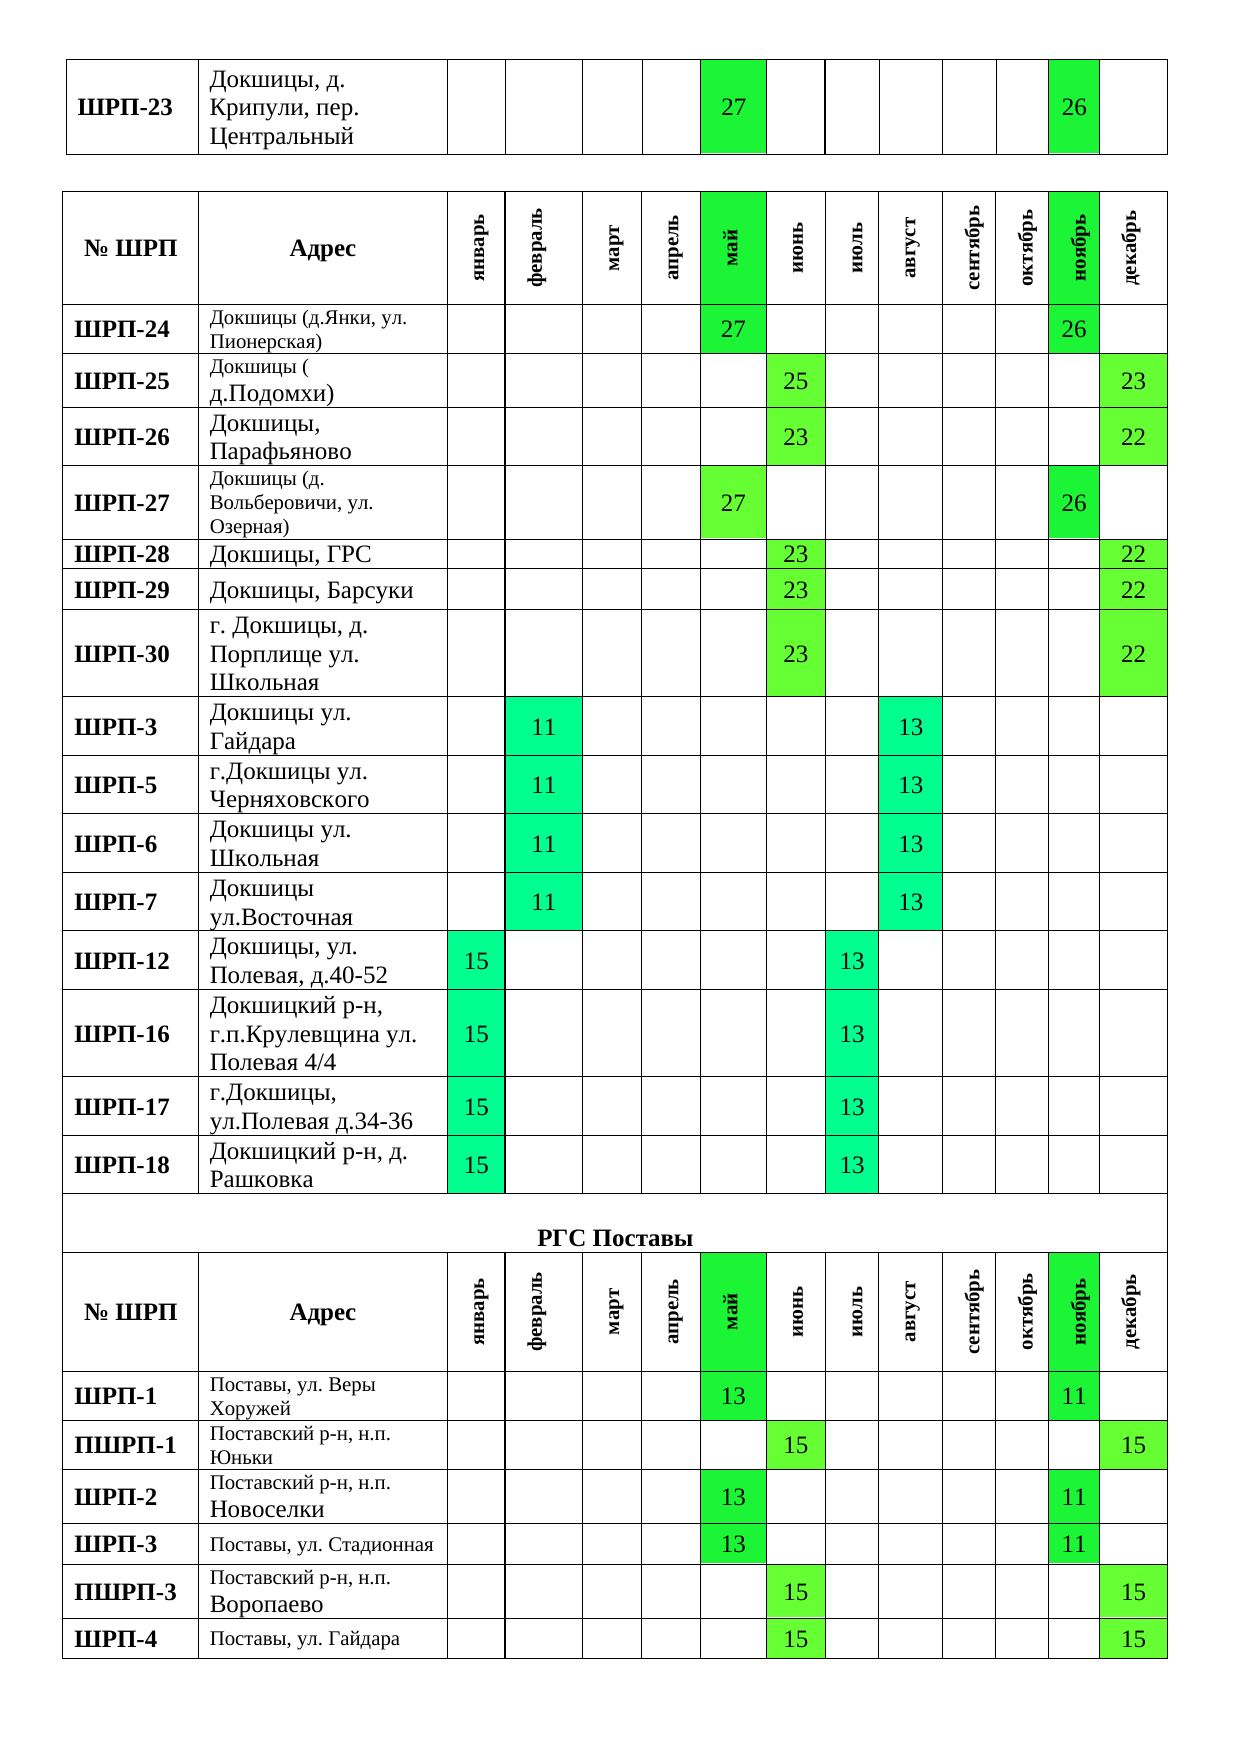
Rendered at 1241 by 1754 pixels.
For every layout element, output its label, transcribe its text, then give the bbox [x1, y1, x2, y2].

table_cell ШРП-29 [63, 569, 198, 609]
table_cell ШРП-23 [67, 60, 198, 153]
table_cell [943, 1619, 995, 1658]
table_header февраль [506, 192, 582, 304]
table_cell сентябрь [943, 1253, 995, 1371]
table_header ноябрь [1049, 192, 1099, 304]
table_cell ШРП-3 [63, 1524, 198, 1563]
table_cell 15 [1100, 1421, 1167, 1469]
table_cell Поставский р-н, н.п. Воропаево [199, 1565, 447, 1617]
table_cell 13 [879, 697, 942, 755]
table_cell [879, 1470, 942, 1523]
table_cell [448, 610, 504, 696]
table_cell Докшицы (д.Янки, ул. Пионерская) [199, 305, 447, 353]
table_cell [701, 756, 766, 813]
table_cell [1049, 354, 1099, 407]
table_header июнь [767, 192, 825, 304]
table_cell [583, 305, 641, 353]
table_cell [996, 1470, 1048, 1523]
table_cell ШРП-5 [63, 756, 198, 813]
table_cell [448, 408, 504, 465]
table_cell [583, 610, 641, 696]
table_cell 22 [1100, 569, 1167, 609]
table_cell 15 [767, 1565, 825, 1617]
table_cell № ШРП [63, 1253, 198, 1371]
table_cell [879, 540, 942, 568]
table_cell 15 [448, 990, 504, 1076]
table_cell ШРП-4 [63, 1619, 198, 1658]
table_cell [506, 305, 582, 353]
table_cell [448, 60, 505, 153]
table_cell [506, 1619, 582, 1658]
table_cell Докшицы, ул. Полевая, д.40-52 [199, 931, 447, 989]
table_cell [448, 1619, 504, 1658]
table_cell [583, 873, 641, 930]
table_cell [996, 610, 1048, 696]
table_cell [826, 408, 878, 465]
table_cell Докшицы ( д.Подомхи) [199, 354, 447, 407]
table_cell 26 [1049, 305, 1099, 353]
table_cell [642, 1372, 700, 1420]
table_cell ШРП-24 [63, 305, 198, 353]
table_cell 11 [506, 697, 582, 755]
table_cell [701, 1421, 766, 1469]
table_cell [583, 466, 641, 538]
table_cell 11 [506, 873, 582, 930]
table_cell [943, 466, 995, 538]
table_cell 13 [701, 1372, 766, 1420]
table_cell 15 [1100, 1565, 1167, 1617]
table_cell [701, 814, 766, 872]
table_cell 26 [1049, 60, 1099, 153]
table_cell октябрь [996, 1253, 1048, 1371]
table_cell [879, 1136, 942, 1193]
table_cell [642, 1565, 700, 1617]
table_cell [448, 466, 504, 538]
table_cell 11 [1049, 1524, 1099, 1563]
table_cell [996, 1077, 1048, 1135]
table_cell [996, 1524, 1048, 1563]
table_cell [642, 756, 700, 813]
table_cell [826, 814, 878, 872]
table_cell [583, 540, 641, 568]
table_cell г.Докшицы ул. Черняховского [199, 756, 447, 813]
table_cell [448, 1524, 504, 1563]
table_cell [826, 540, 878, 568]
table_cell [943, 756, 995, 813]
table_cell [880, 60, 942, 153]
table_cell [506, 540, 582, 568]
table_cell [996, 931, 1048, 989]
table_cell [642, 990, 700, 1076]
table_cell [583, 697, 641, 755]
table_cell ноябрь [1049, 1253, 1099, 1371]
table_cell [1100, 1524, 1167, 1563]
table_cell 27 [701, 305, 766, 353]
table_cell [642, 610, 700, 696]
table_cell [943, 697, 995, 755]
table_cell [642, 1524, 700, 1563]
table_cell [642, 1421, 700, 1469]
table_cell [996, 756, 1048, 813]
table_cell [943, 1565, 995, 1617]
table_cell [701, 1619, 766, 1658]
table_cell 15 [448, 1077, 504, 1135]
table_cell 15 [1100, 1619, 1167, 1658]
table_cell 23 [1100, 354, 1167, 407]
table_cell 23 [767, 540, 825, 568]
table_cell [583, 1565, 641, 1617]
table_cell [448, 756, 504, 813]
table_cell [506, 1565, 582, 1617]
table_cell [943, 1524, 995, 1563]
table_cell [767, 814, 825, 872]
table_cell Поставы, ул. Стадионная [199, 1524, 447, 1563]
table_cell [1100, 1470, 1167, 1523]
table_cell [996, 990, 1048, 1076]
table_cell [1100, 697, 1167, 755]
table_cell ШРП-18 [63, 1136, 198, 1193]
table_cell [583, 1136, 641, 1193]
table_cell [767, 466, 825, 538]
table_cell Докшицы ул. Школьная [199, 814, 447, 872]
table_cell [1049, 569, 1099, 609]
table_cell 23 [767, 569, 825, 609]
table_cell [701, 354, 766, 407]
table_cell 11 [506, 756, 582, 813]
table_cell [1100, 990, 1167, 1076]
table_cell 22 [1100, 540, 1167, 568]
table_cell [701, 610, 766, 696]
table_cell [583, 1372, 641, 1420]
table_cell июль [826, 1253, 878, 1371]
table_cell [448, 569, 504, 609]
table_cell [943, 408, 995, 465]
table_cell 13 [826, 931, 878, 989]
table_cell [943, 60, 996, 153]
table_header июль [826, 192, 878, 304]
table_cell [506, 1077, 582, 1135]
table_cell [879, 931, 942, 989]
table_cell 11 [506, 814, 582, 872]
table_cell Докшицы ул.Восточная [199, 873, 447, 930]
table_cell [996, 305, 1048, 353]
table_cell ШРП-2 [63, 1470, 198, 1523]
table_cell [1049, 814, 1099, 872]
table_cell [879, 1565, 942, 1617]
table_cell Поставский р-н, н.п. Новоселки [199, 1470, 447, 1523]
table_cell [642, 354, 700, 407]
table_header октябрь [996, 192, 1048, 304]
table_cell [1100, 1372, 1167, 1420]
table_cell [996, 1619, 1048, 1658]
table_cell [1049, 540, 1099, 568]
table_cell Докшицы, ГРС [199, 540, 447, 568]
table_cell Докшицы, Парафьяново [199, 408, 447, 465]
table_cell 15 [448, 931, 504, 989]
table_cell [767, 697, 825, 755]
table_cell март [583, 1253, 641, 1371]
table_cell [943, 610, 995, 696]
table_cell [943, 931, 995, 989]
table_cell 25 [767, 354, 825, 407]
table_cell [642, 540, 700, 568]
table_cell [448, 1372, 504, 1420]
table_cell 13 [826, 1077, 878, 1135]
table_cell [642, 466, 700, 538]
table_cell ШРП-16 [63, 990, 198, 1076]
table_cell [583, 60, 642, 153]
table_cell [1049, 408, 1099, 465]
table_cell 13 [879, 873, 942, 930]
table_cell [448, 1565, 504, 1617]
table_cell [1049, 610, 1099, 696]
table_cell 11 [1049, 1470, 1099, 1523]
table_cell [767, 60, 824, 153]
table_cell [767, 1524, 825, 1563]
table_cell [583, 569, 641, 609]
table_cell 27 [701, 466, 766, 538]
table_cell [826, 1565, 878, 1617]
table_cell 11 [1049, 1372, 1099, 1420]
table_cell [996, 466, 1048, 538]
table_cell [701, 873, 766, 930]
table_cell 13 [826, 1136, 878, 1193]
table_cell [996, 569, 1048, 609]
table_cell г. Докшицы, д. Порплище ул. Школьная [199, 610, 447, 696]
table_header декабрь [1100, 192, 1167, 304]
table_cell ШРП-17 [63, 1077, 198, 1135]
table_cell [943, 1470, 995, 1523]
table_cell [1049, 873, 1099, 930]
table_cell [943, 814, 995, 872]
table_cell [448, 1421, 504, 1469]
table_cell [943, 1136, 995, 1193]
table_cell [767, 1372, 825, 1420]
table_cell [1100, 1077, 1167, 1135]
table_cell [642, 1470, 700, 1523]
table_cell [767, 1470, 825, 1523]
table_cell [701, 1136, 766, 1193]
table_cell [996, 1565, 1048, 1617]
table_cell [997, 60, 1048, 153]
table_cell [701, 408, 766, 465]
table_cell 13 [879, 756, 942, 813]
table_cell [642, 873, 700, 930]
table_cell Адрес [199, 1253, 447, 1371]
table_cell [642, 408, 700, 465]
table_cell 23 [767, 408, 825, 465]
table_cell [506, 60, 582, 153]
table_cell [1100, 466, 1167, 538]
table_cell [701, 1077, 766, 1135]
table_cell ШРП-6 [63, 814, 198, 872]
table_cell [642, 814, 700, 872]
table_cell [767, 756, 825, 813]
table_cell ШРП-30 [63, 610, 198, 696]
table_cell [879, 408, 942, 465]
table_cell [879, 1372, 942, 1420]
table_cell [943, 1372, 995, 1420]
table_cell [826, 1524, 878, 1563]
table_cell РГС Поставы [63, 1194, 1167, 1252]
table_cell ШРП-3 [63, 697, 198, 755]
table_cell [448, 697, 504, 755]
table_cell Докшицкий р-н, д. Рашковка [199, 1136, 447, 1193]
table_cell 13 [826, 990, 878, 1076]
table_cell [583, 354, 641, 407]
table_cell [583, 408, 641, 465]
table_cell [448, 814, 504, 872]
table_cell Докшицы ул. Гайдара [199, 697, 447, 755]
table_cell ШРП-1 [63, 1372, 198, 1420]
table_cell [583, 1421, 641, 1469]
table_cell [879, 610, 942, 696]
table_cell [506, 569, 582, 609]
table_cell 15 [767, 1619, 825, 1658]
table_cell [701, 931, 766, 989]
table_cell [701, 569, 766, 609]
table_cell [1100, 873, 1167, 930]
table_cell [1100, 305, 1167, 353]
table_cell июнь [767, 1253, 825, 1371]
table_cell ШРП-28 [63, 540, 198, 568]
table_cell [583, 990, 641, 1076]
table_cell [1100, 60, 1167, 153]
table_cell [943, 540, 995, 568]
table_cell [826, 873, 878, 930]
table_header март [583, 192, 641, 304]
table_cell [1049, 1619, 1099, 1658]
table_cell [642, 305, 700, 353]
table_cell [1049, 697, 1099, 755]
table_cell Поставы, ул. Гайдара [199, 1619, 447, 1658]
table_cell [643, 60, 700, 153]
table_cell [879, 466, 942, 538]
table_cell [826, 569, 878, 609]
table_cell январь [448, 1253, 504, 1371]
table_cell [826, 610, 878, 696]
table_cell [506, 466, 582, 538]
table_cell ШРП-12 [63, 931, 198, 989]
table_cell [448, 354, 504, 407]
table_cell [826, 305, 878, 353]
table_header август [879, 192, 942, 304]
table_cell 15 [448, 1136, 504, 1193]
table_cell [767, 1077, 825, 1135]
table_cell [642, 1136, 700, 1193]
table_cell [996, 814, 1048, 872]
table_cell [448, 305, 504, 353]
table_cell [879, 1077, 942, 1135]
table_cell Докшицы (д. Вольберовичи, ул. Озерная) [199, 466, 447, 538]
table_header январь [448, 192, 504, 304]
table_cell [767, 931, 825, 989]
table_cell [1100, 756, 1167, 813]
table_cell [767, 990, 825, 1076]
table_cell [826, 697, 878, 755]
table_header май [701, 192, 766, 304]
table_cell [996, 540, 1048, 568]
table_cell [448, 873, 504, 930]
table_cell [583, 1524, 641, 1563]
table_cell [506, 1421, 582, 1469]
table_cell ШРП-27 [63, 466, 198, 538]
table_cell [583, 814, 641, 872]
table_cell [583, 1077, 641, 1135]
table_cell 13 [701, 1470, 766, 1523]
table_cell [642, 1619, 700, 1658]
table_cell май [701, 1253, 766, 1371]
table_cell 13 [701, 1524, 766, 1563]
table_cell [879, 1619, 942, 1658]
table_cell [506, 354, 582, 407]
table_cell [583, 931, 641, 989]
table_cell [943, 305, 995, 353]
table_cell [1049, 756, 1099, 813]
table_cell ПШРП-1 [63, 1421, 198, 1469]
table_cell [767, 873, 825, 930]
table_cell [943, 1421, 995, 1469]
table_cell [506, 1372, 582, 1420]
table_cell [996, 1372, 1048, 1420]
table_cell [506, 990, 582, 1076]
table_cell [879, 569, 942, 609]
table_cell Поставы, ул. Веры Хоружей [199, 1372, 447, 1420]
table_cell [826, 466, 878, 538]
table_cell Докшицкий р-н, г.п.Крулевщина ул. Полевая 4/4 [199, 990, 447, 1076]
table_cell [996, 354, 1048, 407]
table_cell апрель [642, 1253, 700, 1371]
table_cell ШРП-7 [63, 873, 198, 930]
table_cell [879, 1524, 942, 1563]
table_cell [996, 1136, 1048, 1193]
table_cell [826, 60, 879, 153]
table_header № ШРП [63, 192, 198, 304]
table_cell [642, 1077, 700, 1135]
table_cell [506, 610, 582, 696]
table_cell [642, 697, 700, 755]
table_cell [506, 1470, 582, 1523]
table_cell Поставский р-н, н.п. Юньки [199, 1421, 447, 1469]
table_cell [879, 354, 942, 407]
table_cell [996, 873, 1048, 930]
table_cell [1100, 1136, 1167, 1193]
table_cell [1100, 814, 1167, 872]
table_cell [642, 569, 700, 609]
table_header апрель [642, 192, 700, 304]
table_cell [996, 408, 1048, 465]
table_cell [1049, 1565, 1099, 1617]
table_cell ПШРП-3 [63, 1565, 198, 1617]
table_cell [642, 931, 700, 989]
table_cell [1049, 1421, 1099, 1469]
table_cell [879, 305, 942, 353]
table_cell [767, 305, 825, 353]
table_cell [1049, 1077, 1099, 1135]
table_header сентябрь [943, 192, 995, 304]
table_cell [701, 540, 766, 568]
table_header Адрес [199, 192, 447, 304]
table_cell [506, 931, 582, 989]
table_cell [1049, 990, 1099, 1076]
table_cell [943, 1077, 995, 1135]
table_cell [996, 1421, 1048, 1469]
table_cell 23 [767, 610, 825, 696]
table_cell [506, 1524, 582, 1563]
table_cell [506, 408, 582, 465]
table_cell [943, 354, 995, 407]
table_cell [583, 756, 641, 813]
table_cell [943, 873, 995, 930]
table_cell [1049, 931, 1099, 989]
table_cell [826, 756, 878, 813]
table_cell [879, 990, 942, 1076]
table_cell [506, 1136, 582, 1193]
table_cell 22 [1100, 610, 1167, 696]
table_cell ШРП-25 [63, 354, 198, 407]
table_cell [943, 990, 995, 1076]
table_cell Докшицы, д. Крипули, пер. Центральный [199, 60, 447, 153]
table_cell [701, 1565, 766, 1617]
table_cell Докшицы, Барсуки [199, 569, 447, 609]
table_cell [1049, 1136, 1099, 1193]
table_cell 15 [767, 1421, 825, 1469]
table_cell август [879, 1253, 942, 1371]
table_cell [826, 1372, 878, 1420]
table_cell [701, 697, 766, 755]
table_cell 26 [1049, 466, 1099, 538]
table_cell [701, 990, 766, 1076]
table_cell [943, 569, 995, 609]
table_cell декабрь [1100, 1253, 1167, 1371]
table_cell [826, 1619, 878, 1658]
table_cell [448, 540, 504, 568]
table_cell февраль [506, 1253, 582, 1371]
table_cell [583, 1619, 641, 1658]
table_cell [448, 1470, 504, 1523]
table_cell ШРП-26 [63, 408, 198, 465]
table_cell 27 [701, 60, 766, 153]
table_cell [826, 1421, 878, 1469]
table_cell [826, 354, 878, 407]
table_cell [996, 697, 1048, 755]
table_cell [879, 1421, 942, 1469]
table_cell 22 [1100, 408, 1167, 465]
table_cell [583, 1470, 641, 1523]
table_cell [767, 1136, 825, 1193]
table_cell [1100, 931, 1167, 989]
table_cell [826, 1470, 878, 1523]
table_cell 13 [879, 814, 942, 872]
table_cell г.Докшицы, ул.Полевая д.34-36 [199, 1077, 447, 1135]
